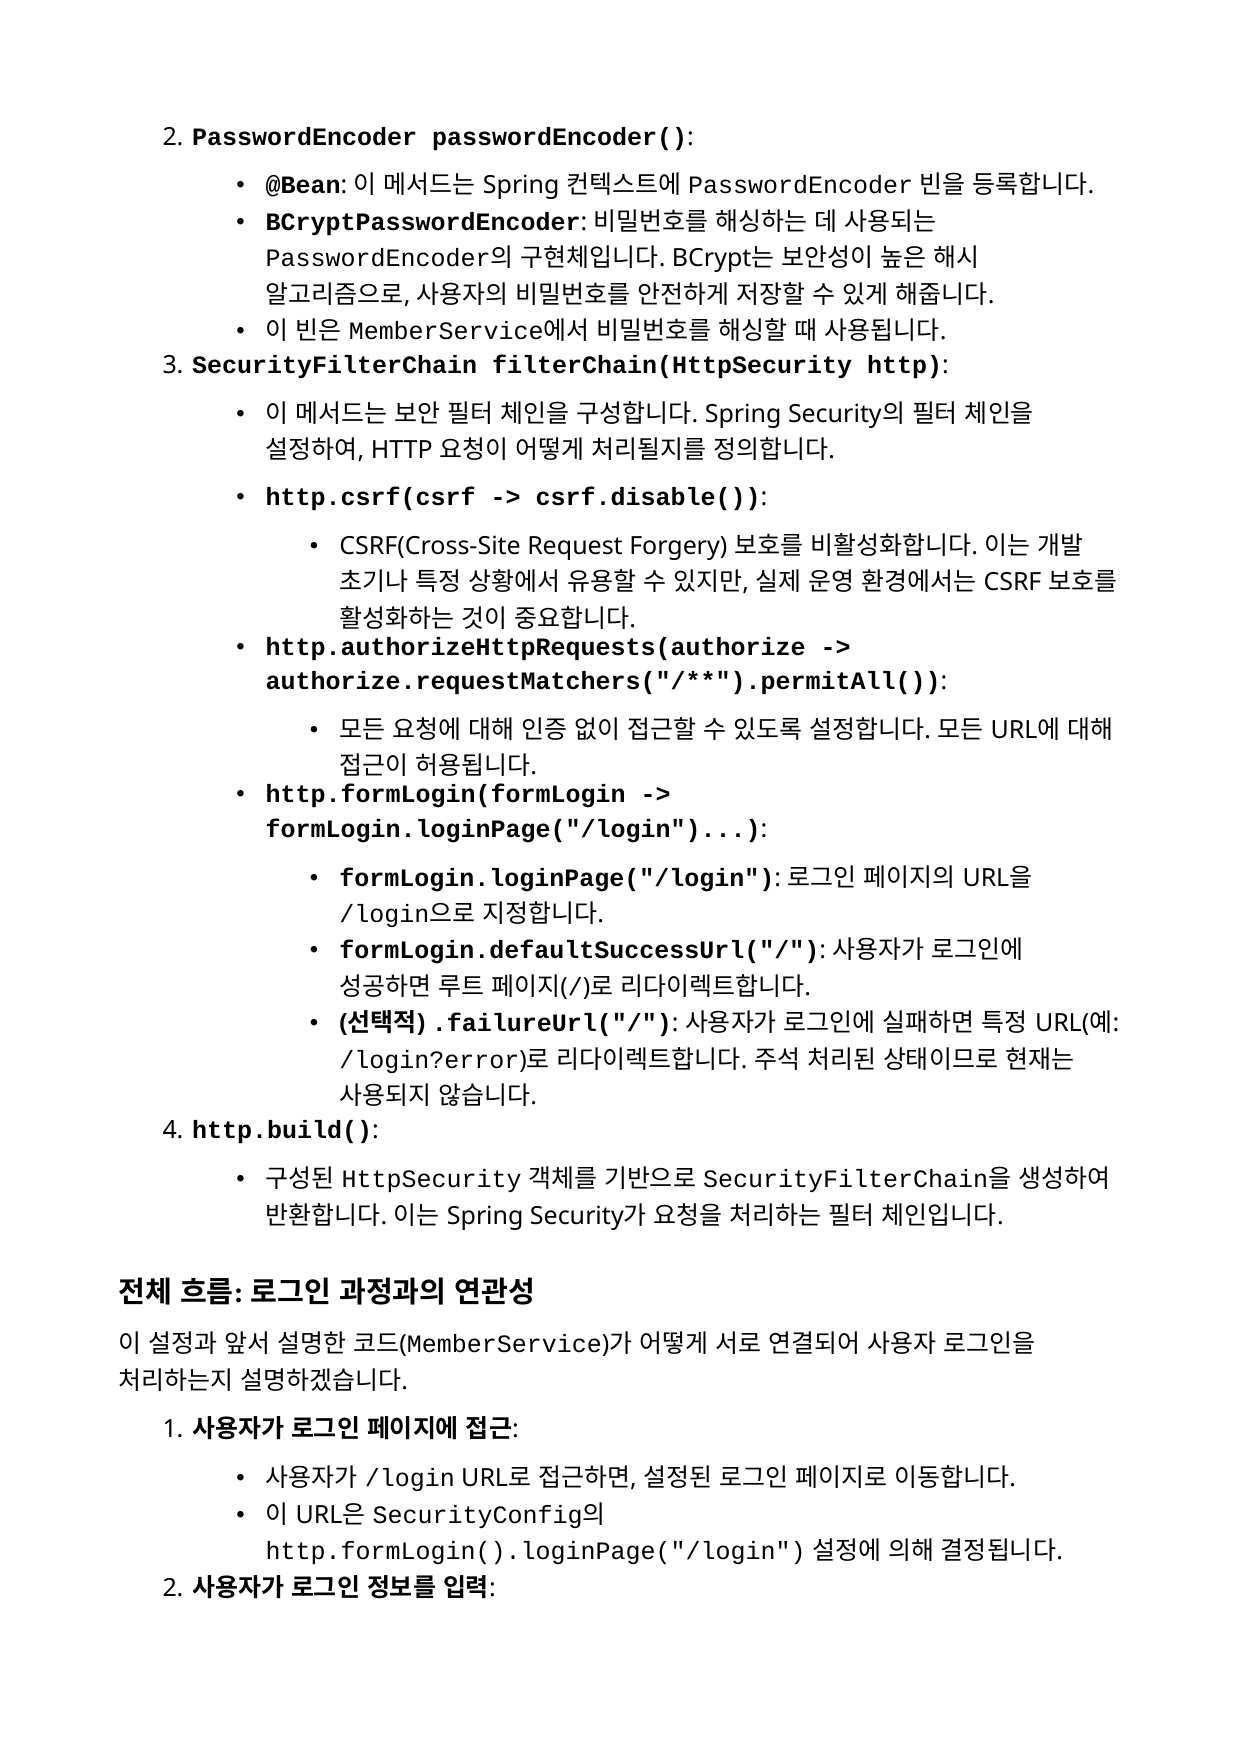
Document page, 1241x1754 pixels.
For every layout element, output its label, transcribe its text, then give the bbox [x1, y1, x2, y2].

subtitle 전체 흐름: 로그인 과정과의 연관성 [118, 1269, 1122, 1311]
list 이 URL은 SecurityConfig의 http.formLogin().loginPage("/login") 설정에 의해 결정됩니다. [236, 1494, 1122, 1567]
list http.csrf(csrf -> csrf.disable()): [236, 479, 1122, 513]
list http.authorizeHttpRequests(authorize -> authorize.requestMatchers("/**").permitAll()): [236, 634, 1122, 697]
list http.build(): [162, 1112, 1122, 1146]
list 구성된 HttpSecurity 객체를 기반으로 SecurityFilterChain을 생성하여 반환합니다. 이는 Spring Security가 요청을 처리하는 필터 체인입니다. [236, 1159, 1122, 1231]
list 사용자가 /login URL로 접근하면, 설정된 로그인 페이지로 이동합니다. [236, 1458, 1122, 1494]
list 사용자가 로그인 정보를 입력: [162, 1567, 1122, 1603]
text 이 설정과 앞서 설명한 코드(MemberService)가 어떻게 서로 연결되어 사용자 로그인을 처리하는지 설명하겠습니다. [118, 1324, 1122, 1396]
list @Bean: 이 메서드는 Spring 컨텍스트에 PasswordEncoder 빈을 등록합니다. [236, 165, 1122, 201]
list formLogin.loginPage("/login"): 로그인 페이지의 URL을 /login으로 지정합니다. [309, 857, 1122, 930]
list formLogin.defaultSuccessUrl("/"): 사용자가 로그인에 성공하면 루트 페이지(/)로 리다이렉트합니다. [309, 930, 1122, 1003]
list PasswordEncoder passwordEncoder(): [162, 118, 1122, 152]
list CSRF(Cross-Site Request Forgery) 보호를 비활성화합니다. 이는 개발 초기나 특정 상황에서 유용할 수 있지만, 실제 운영 환경에서는 CSRF 보호를 활성화하는 것이 중요합니다. [309, 526, 1122, 634]
list 사용자가 로그인 페이지에 접근: [162, 1409, 1122, 1445]
list SecurityFilterChain filterChain(HttpSecurity http): [162, 347, 1122, 381]
list 이 메서드는 보안 필터 체인을 구성합니다. Spring Security의 필터 체인을 설정하여, HTTP 요청이 어떻게 처리될지를 정의합니다. [236, 394, 1122, 466]
list BCryptPasswordEncoder: 비밀번호를 해싱하는 데 사용되는 PasswordEncoder의 구현체입니다. BCrypt는 보안성이 높은 해시 알고리즘으로, 사용자의 비밀번호를 안전하게 저장할 수 있게 해줍니다. [236, 201, 1122, 311]
list http.formLogin(formLogin -> formLogin.loginPage("/login")...): [236, 782, 1122, 844]
list 이 빈은 MemberService에서 비밀번호를 해싱할 때 사용됩니다. [236, 311, 1122, 347]
list (선택적) .failureUrl("/"): 사용자가 로그인에 실패하면 특정 URL(예: /login?error)로 리다이렉트합니다. 주석 처리된 상태이므로 현재는 사용되지 않습니다. [309, 1003, 1122, 1112]
list 모든 요청에 대해 인증 없이 접근할 수 있도록 설정합니다. 모든 URL에 대해 접근이 허용됩니다. [309, 709, 1122, 782]
